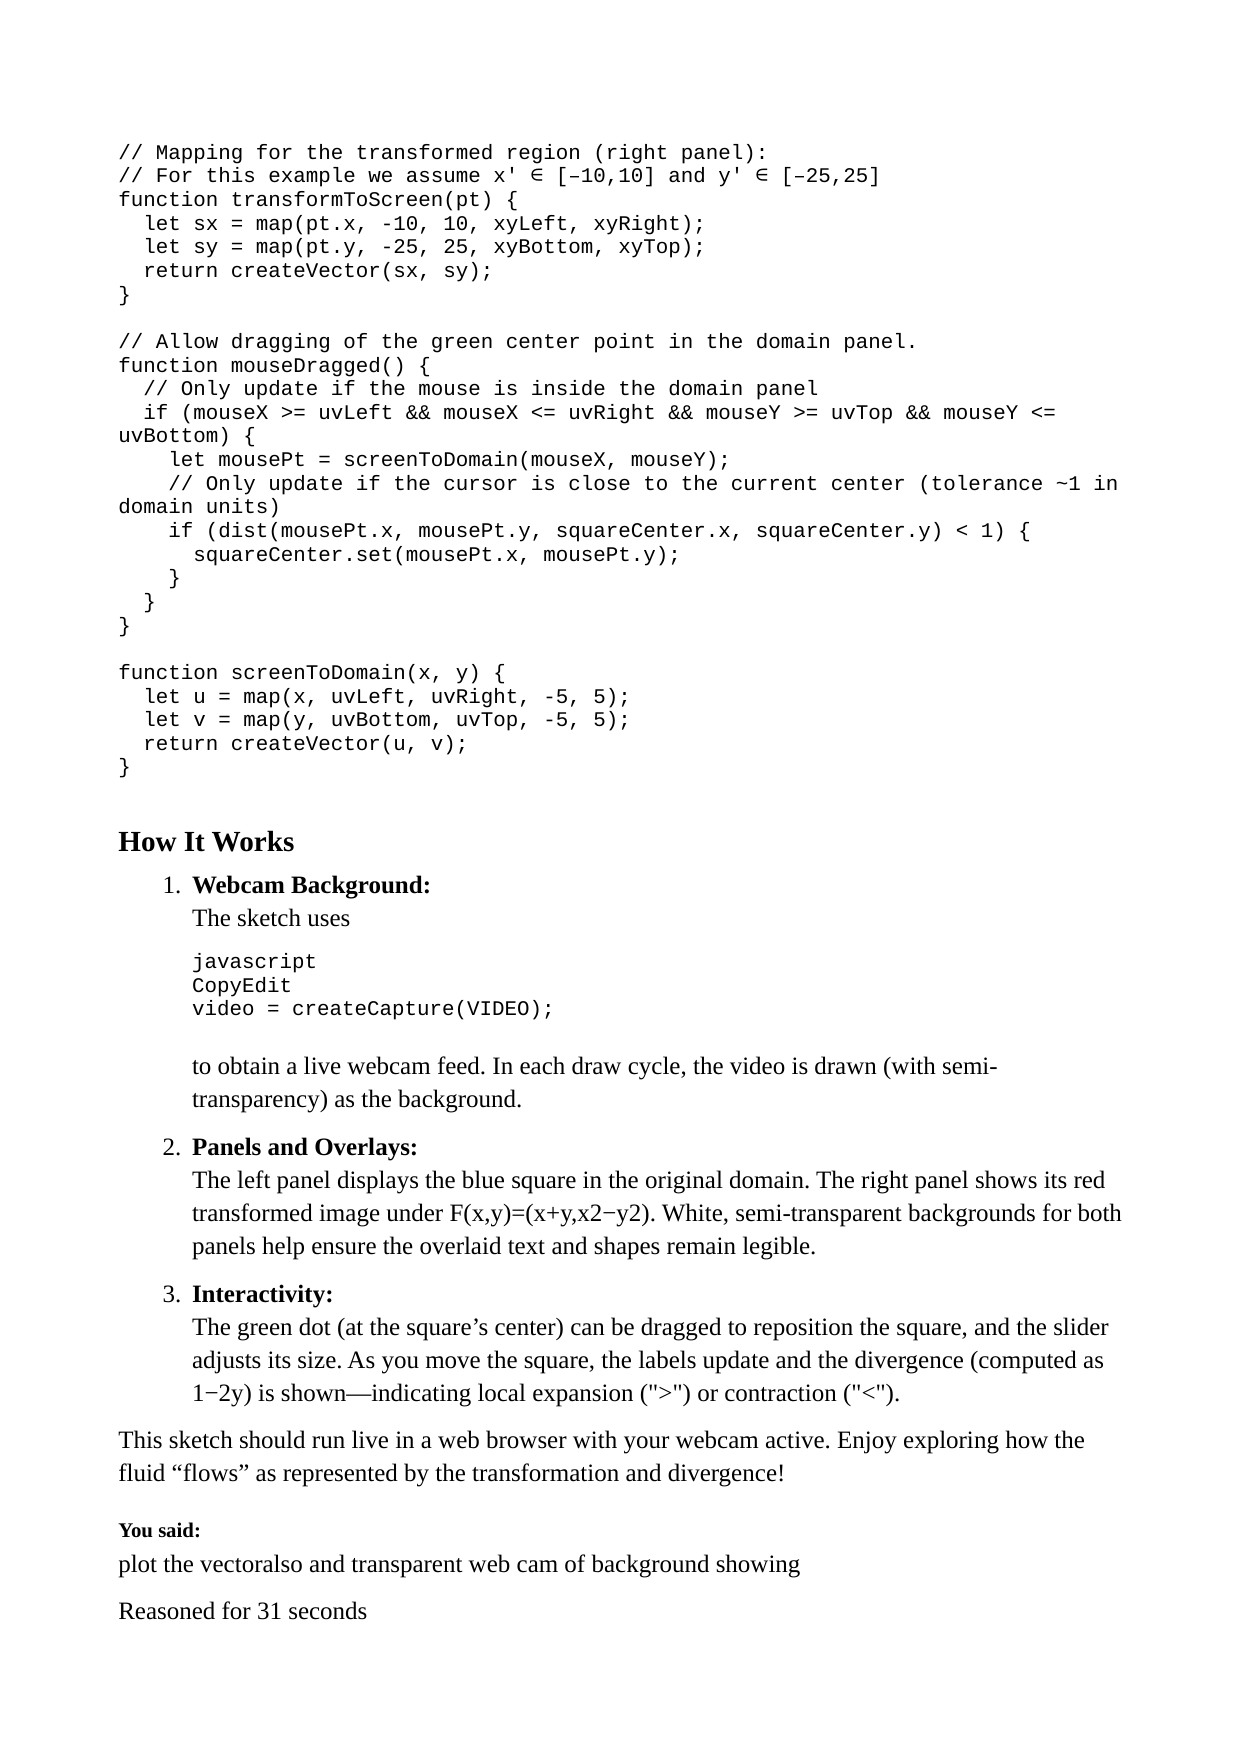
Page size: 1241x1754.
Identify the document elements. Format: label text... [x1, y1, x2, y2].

text function screenToDomain(x, y) { [118, 662, 1122, 686]
text function transformToScreen(pt) { [118, 189, 1122, 213]
text plot the vectoralso and transparent web cam of background showing [118, 1549, 1122, 1577]
text } [118, 615, 1122, 638]
text if (dist(mousePt.x, mousePt.y, squareCenter.x, squareCenter.y) < 1) { [118, 520, 1122, 544]
text } [118, 567, 1122, 591]
text let sy = map(pt.y, -25, 25, xyBottom, xyTop); [118, 236, 1122, 260]
text // Mapping for the transformed region (right panel): [118, 142, 1122, 165]
list video = createCapture(VIDEO); [162, 998, 1122, 1022]
text // Only update if the mouse is inside the domain panel [118, 378, 1122, 402]
text } [118, 284, 1122, 307]
text This sketch should run live in a web browser with your webcam active. Enjoy exploring how the fluid “flows” as represented by the transformation and divergence! [118, 1425, 1122, 1487]
text } [118, 591, 1122, 615]
text let sx = map(pt.x, -10, 10, xyLeft, xyRight); [118, 213, 1122, 236]
subtitle You said: [118, 1518, 1122, 1542]
list CopyEdit [162, 974, 1122, 998]
text function mouseDragged() { [118, 354, 1122, 378]
text let mousePt = screenToDomain(mouseX, mouseY); [118, 449, 1122, 473]
list Panels and Overlays: The left panel displays the blue square in the original domain. The right panel shows its red transformed image under F(x,y)=(x+y,x2−y2). White, semi-transparent backgrounds for both panels help ensure the overlaid text and shapes remain legible. [162, 1132, 1122, 1260]
text // Allow dragging of the green center point in the domain panel. [118, 331, 1122, 354]
text Reasoned for 31 seconds [118, 1596, 1122, 1625]
list Webcam Background: The sketch uses [162, 870, 1122, 932]
text if (mouseX >= uvLeft && mouseX <= uvRight && mouseY >= uvTop && mouseY <= uvBottom) { [118, 402, 1122, 449]
text // For this example we assume x' ∈ [–10,10] and y' ∈ [–25,25] [118, 165, 1122, 189]
subtitle How It Works [118, 824, 1122, 858]
text } [118, 757, 1122, 780]
list to obtain a live webcam feed. In each draw cycle, the video is drawn (with semi-transparency) as the background. [162, 1051, 1122, 1113]
text return createVector(u, v); [118, 733, 1122, 757]
text squareCenter.set(mousePt.x, mousePt.y); [118, 544, 1122, 567]
text return createVector(sx, sy); [118, 260, 1122, 284]
text let v = map(y, uvBottom, uvTop, -5, 5); [118, 709, 1122, 733]
list javascript [162, 951, 1122, 974]
text // Only update if the cursor is close to the current center (tolerance ~1 in domain units) [118, 473, 1122, 520]
text let u = map(x, uvLeft, uvRight, -5, 5); [118, 686, 1122, 709]
list Interactivity: The green dot (at the square’s center) can be dragged to reposition the square, and the slider adjusts its size. As you move the square, the labels update and the divergence (computed as 1−2y) is shown—indicating local expansion (">") or contraction ("<"). [162, 1279, 1122, 1406]
